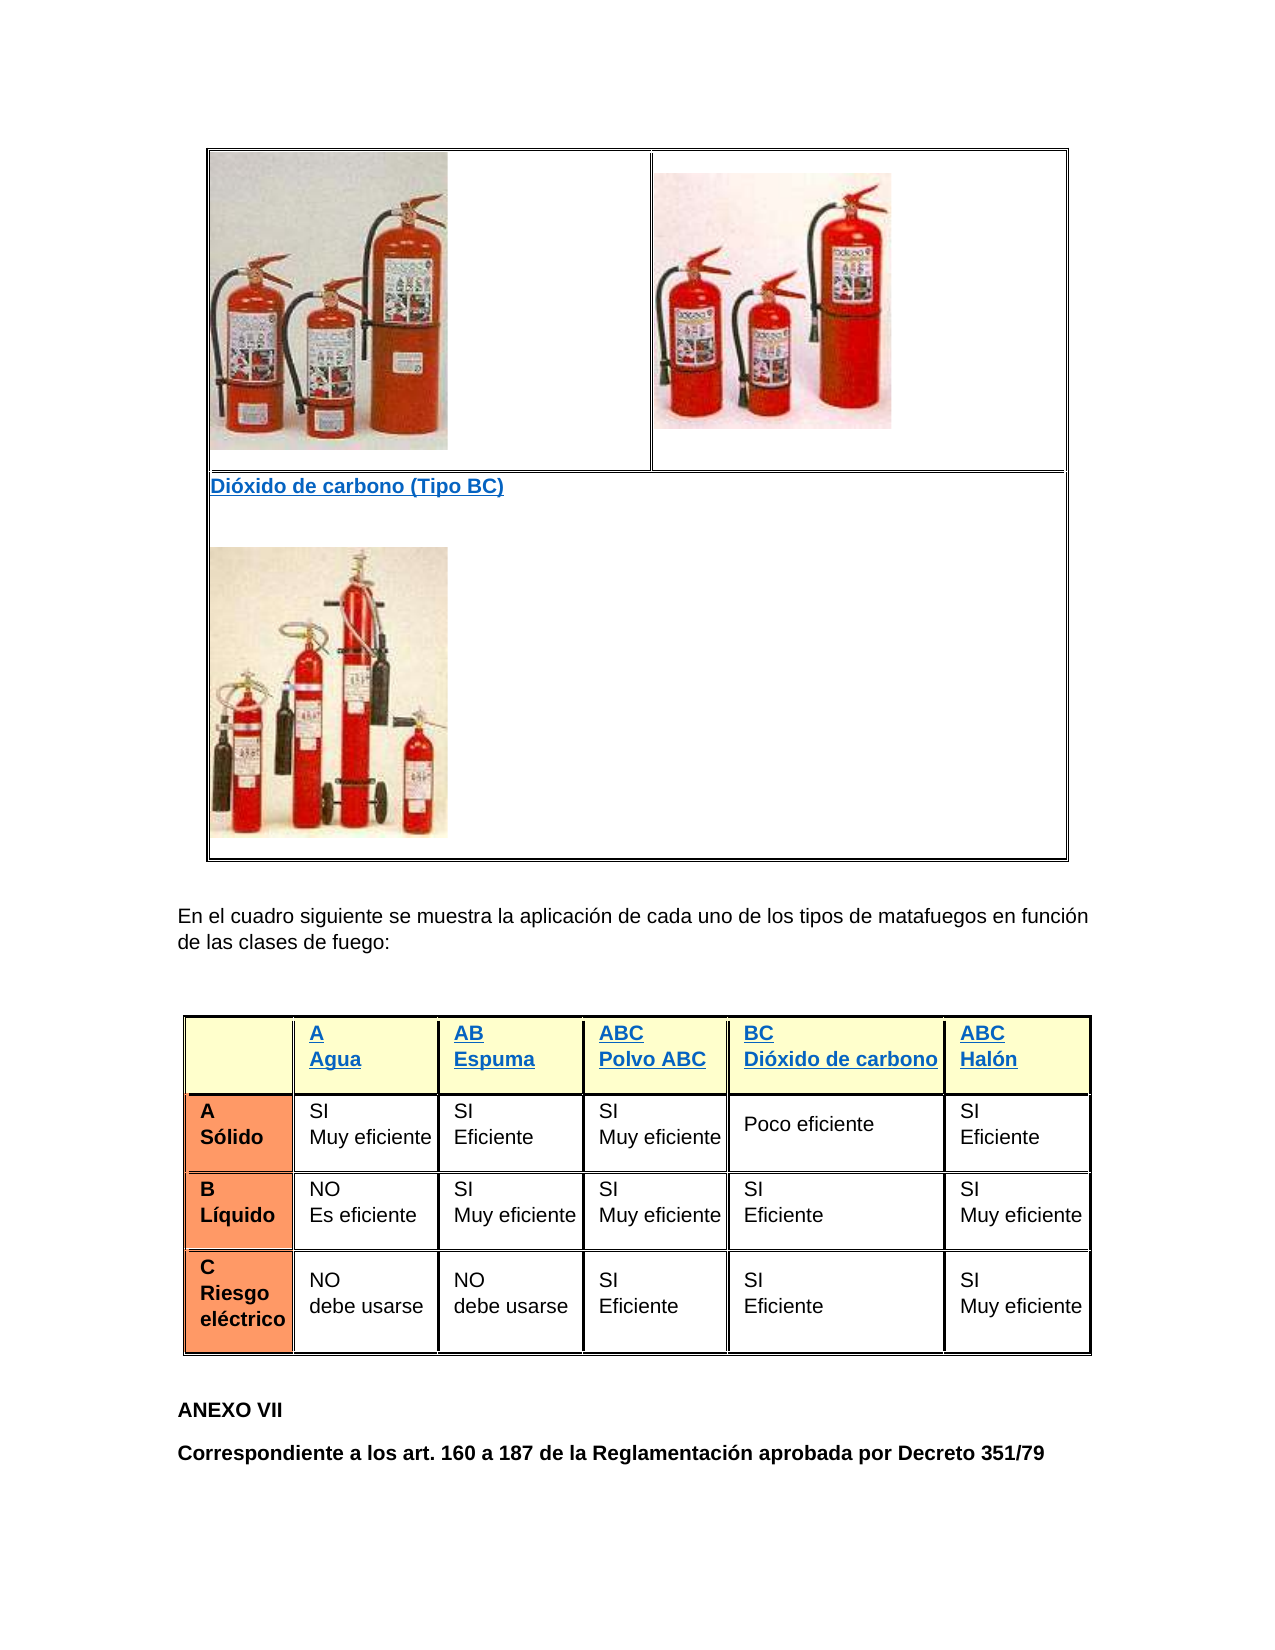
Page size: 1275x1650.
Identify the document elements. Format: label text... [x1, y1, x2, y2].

table_header [186, 1018, 293, 1093]
table_header ABC Polvo ABC [583, 1017, 728, 1093]
table_cell Dióxido de carbono (Tipo BC) [210, 470, 1066, 858]
picture [210, 547, 448, 838]
text En el cuadro siguiente se muestra la aplicación de cada uno de los tipos de matafuegos en función de las clases de fuego: [177, 904, 1098, 954]
picture [210, 152, 448, 450]
table_cell SI Eficiente [730, 1174, 943, 1248]
table_cell SI Muy eficiente [944, 1249, 1090, 1352]
table_cell Poco eficiente [730, 1096, 943, 1171]
table_cell [210, 151, 652, 469]
table_cell NO debe usarse [294, 1252, 438, 1352]
picture [654, 173, 892, 429]
table_cell [652, 151, 1066, 469]
table_cell SI Eficiente [440, 1096, 582, 1171]
table_cell NO Es eficiente [295, 1174, 437, 1248]
table_cell SI Eficiente [728, 1252, 944, 1352]
table_cell SI Eficiente [583, 1249, 728, 1352]
table_cell NO debe usarse [438, 1252, 583, 1352]
table_cell SI Muy eficiente [944, 1171, 1091, 1248]
table_cell SI Muy eficiente [585, 1096, 726, 1171]
table_header ABC Halón [944, 1018, 1089, 1093]
table_header A Agua [294, 1017, 438, 1093]
text ANEXO VII [177, 1398, 1098, 1422]
table_header AB Espuma [438, 1017, 583, 1093]
table_cell A Sólido [184, 1093, 292, 1171]
table_cell SI Muy eficiente [440, 1174, 582, 1248]
table_cell SI Muy eficiente [295, 1096, 437, 1171]
table_cell SI Eficiente [946, 1093, 1091, 1171]
table_cell B Líquido [184, 1171, 293, 1248]
table_header BC Dióxido de carbono [728, 1017, 944, 1093]
table_cell SI Muy eficiente [585, 1174, 726, 1248]
table_cell C Riesgo eléctrico [186, 1249, 293, 1352]
text Correspondiente a los art. 160 a 187 de la Reglamentación aprobada por Decreto 351/79 [177, 1440, 1098, 1464]
